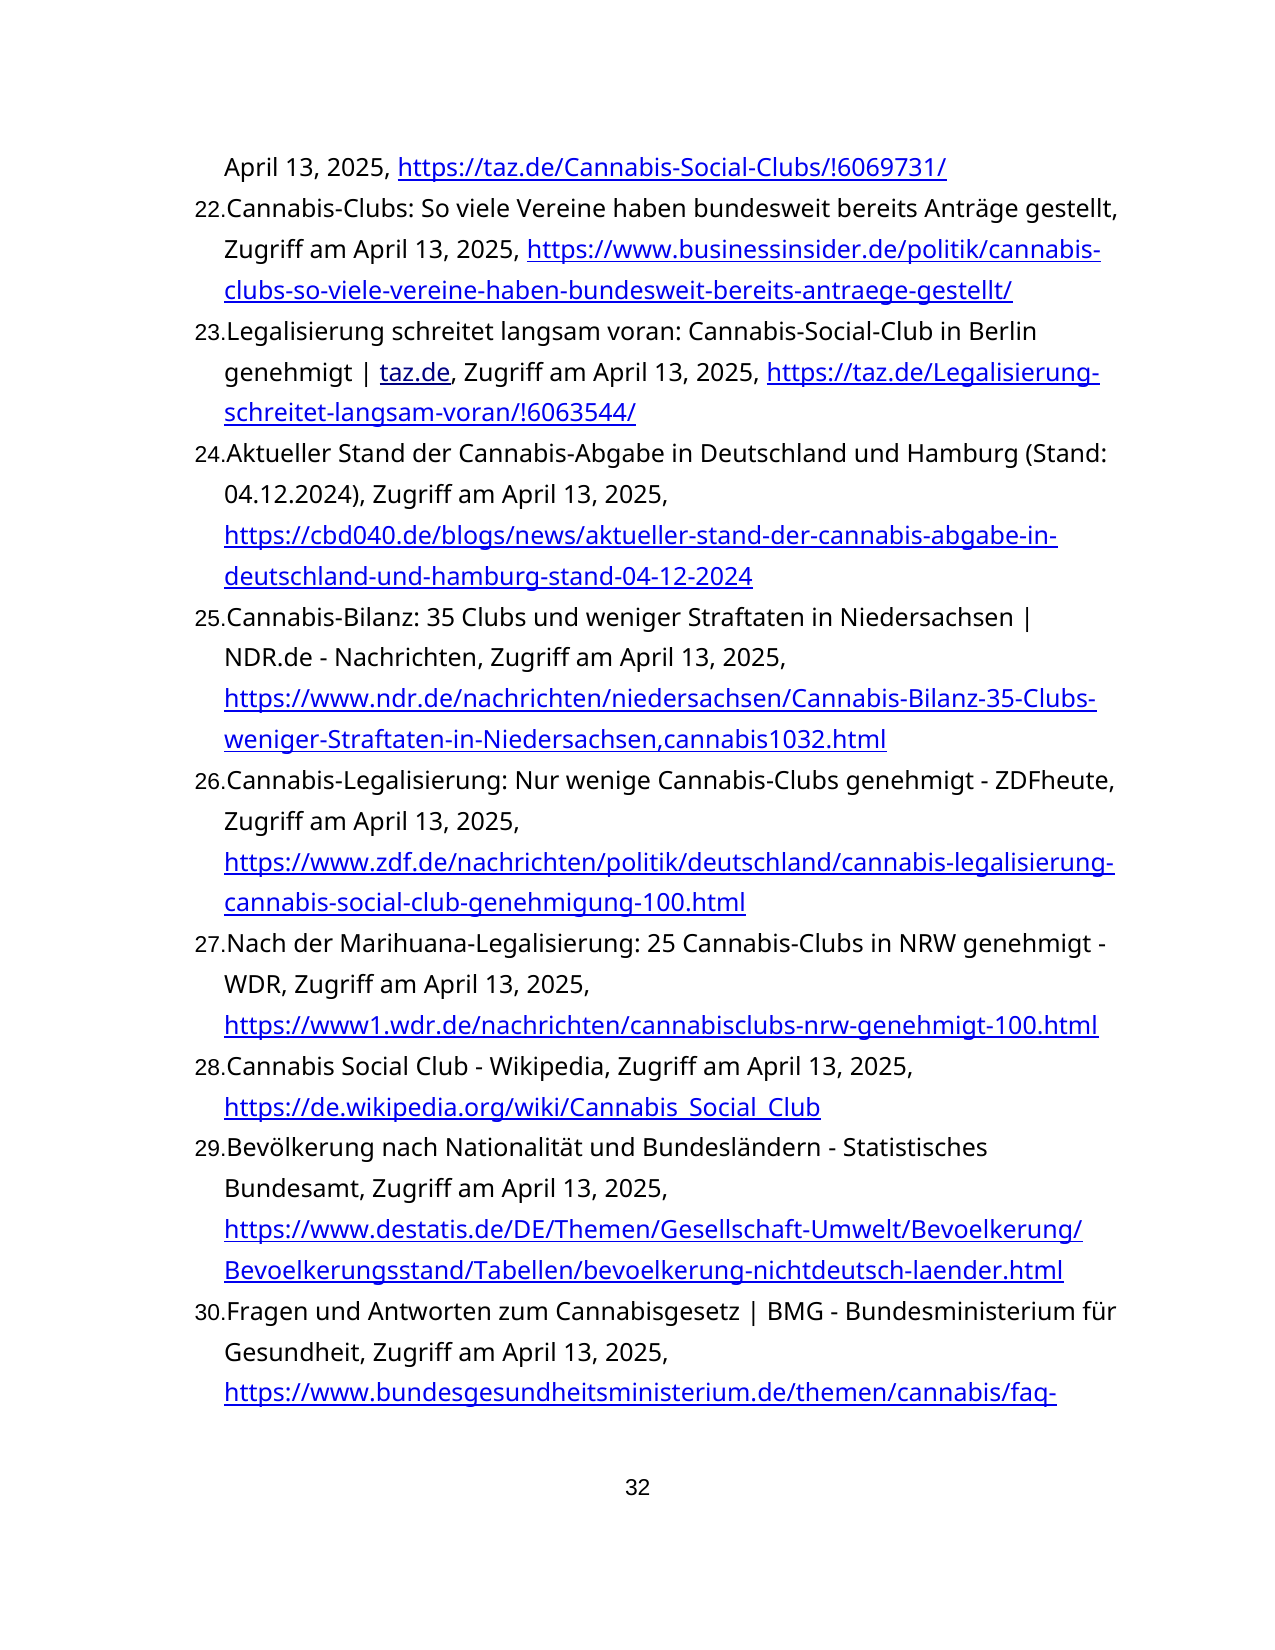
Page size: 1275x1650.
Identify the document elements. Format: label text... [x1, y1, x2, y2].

list Cannabis-Bilanz: 35 Clubs und weniger Straftaten in Niedersachsen | NDR.de - Nachrichten, Zugriff am April 13, 2025, https://www.ndr.de/nachrichten/niedersachsen/Cannabis-Bilanz-35-Clubs-weniger-Straftaten-in-Niedersachsen,cannabis1032.html [194, 599, 1125, 756]
list Cannabis Social Club - Wikipedia, Zugriff am April 13, 2025, https://de.wikipedia.org/wiki/Cannabis_Social_Club [194, 1048, 1125, 1123]
list Aktueller Stand der Cannabis-Abgabe in Deutschland und Hamburg (Stand: 04.12.2024), Zugriff am April 13, 2025, https://cbd040.de/blogs/news/aktueller-stand-der-cannabis-abgabe-in-deutschland-und-hamburg-stand-04-12-2024 [194, 436, 1125, 592]
list April 13, 2025, https://taz.de/Cannabis-Social-Clubs/!6069731/ [194, 150, 1125, 184]
list Bevölkerung nach Nationalität und Bundesländern - Statistisches Bundesamt, Zugriff am April 13, 2025, https://www.destatis.de/DE/Themen/Gesellschaft-Umwelt/Bevoelkerung/Bevoelkerungsstand/Tabellen/bevoelkerung-nichtdeutsch-laender.html [194, 1130, 1125, 1287]
list Cannabis-Legalisierung: Nur wenige Cannabis-Clubs genehmigt - ZDFheute, Zugriff am April 13, 2025, https://www.zdf.de/nachrichten/politik/deutschland/cannabis-legalisierung-cannabis-social-club-genehmigung-100.html [194, 762, 1125, 919]
list Legalisierung schreitet langsam voran: Cannabis-Social-Club in Berlin genehmigt | taz.de, Zugriff am April 13, 2025, https://taz.de/Legalisierung-schreitet-langsam-voran/!6063544/ [194, 313, 1125, 429]
list Fragen und Antworten zum Cannabisgesetz | BMG - Bundesministerium für Gesundheit, Zugriff am April 13, 2025, https://www.bundesgesundheitsministerium.de/themen/cannabis/faq- [194, 1293, 1125, 1409]
list Cannabis-Clubs: So viele Vereine haben bundesweit bereits Anträge gestellt, Zugriff am April 13, 2025, https://www.businessinsider.de/politik/cannabis-clubs-so-viele-vereine-haben-bundesweit-bereits-antraege-gestellt/ [194, 191, 1125, 307]
list Nach der Marihuana-Legalisierung: 25 Cannabis-Clubs in NRW genehmigt - WDR, Zugriff am April 13, 2025, https://www1.wdr.de/nachrichten/cannabisclubs-nrw-genehmigt-100.html [194, 926, 1125, 1042]
